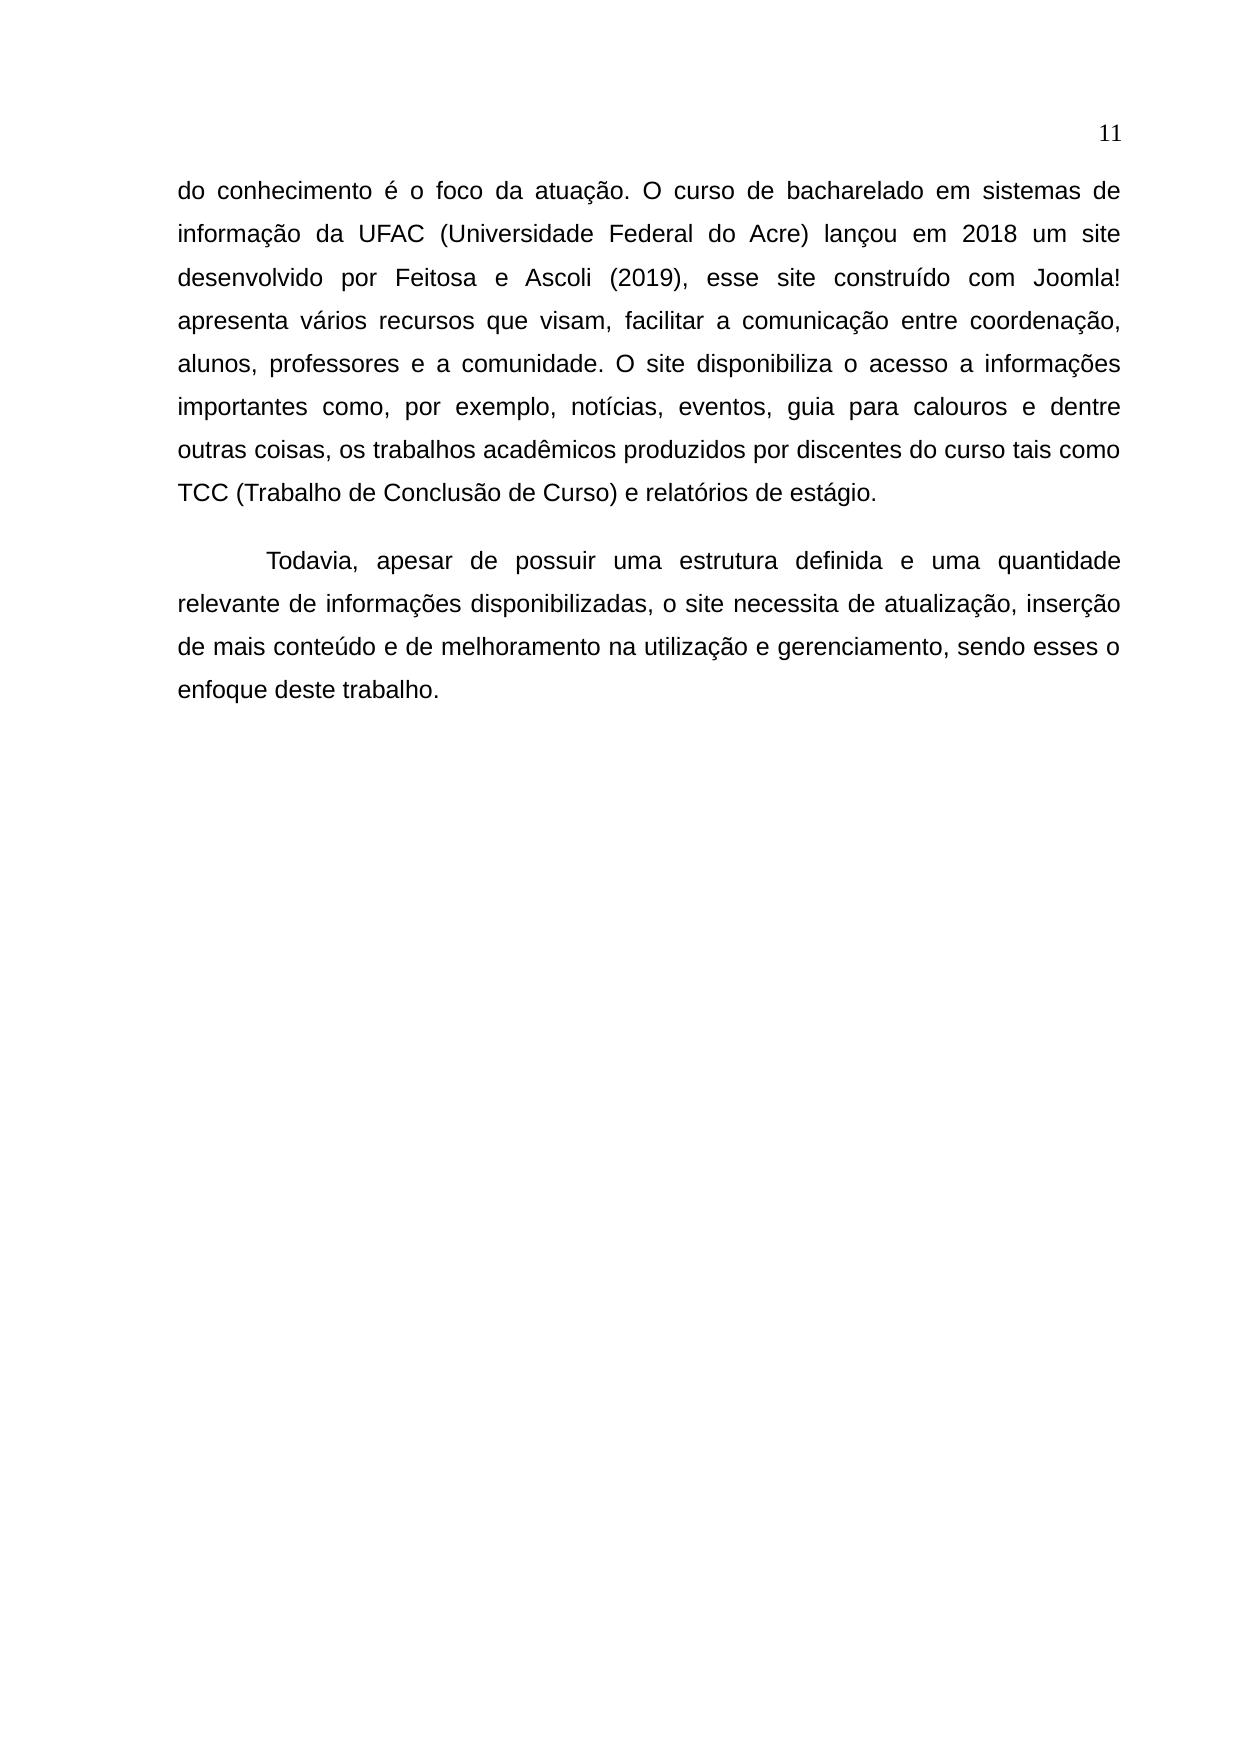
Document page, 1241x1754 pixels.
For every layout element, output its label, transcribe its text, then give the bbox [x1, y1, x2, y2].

text Todavia, apesar de possuir uma estrutura definida e uma quantidade relevante de informações disponibilizadas, o site necessita de atualização, inserção de mais conteúdo e de melhoramento na utilização e gerenciamento, sendo esses o enfoque deste trabalho. [177, 546, 1122, 704]
text do conhecimento é o foco da atuação. O curso de bacharelado em sistemas de informação da UFAC (Universidade Federal do Acre) lançou em 2018 um site desenvolvido por Feitosa e Ascoli (2019), esse site construído com Joomla! apresenta vários recursos que visam, facilitar a comunicação entre coordenação, alunos, professores e a comunidade. O site disponibiliza o acesso a informações importantes como, por exemplo, notícias, eventos, guia para calouros e dentre outras coisas, os trabalhos acadêmicos produzidos por discentes do curso tais como TCC (Trabalho de Conclusão de Curso) e relatórios de estágio. [177, 176, 1122, 507]
